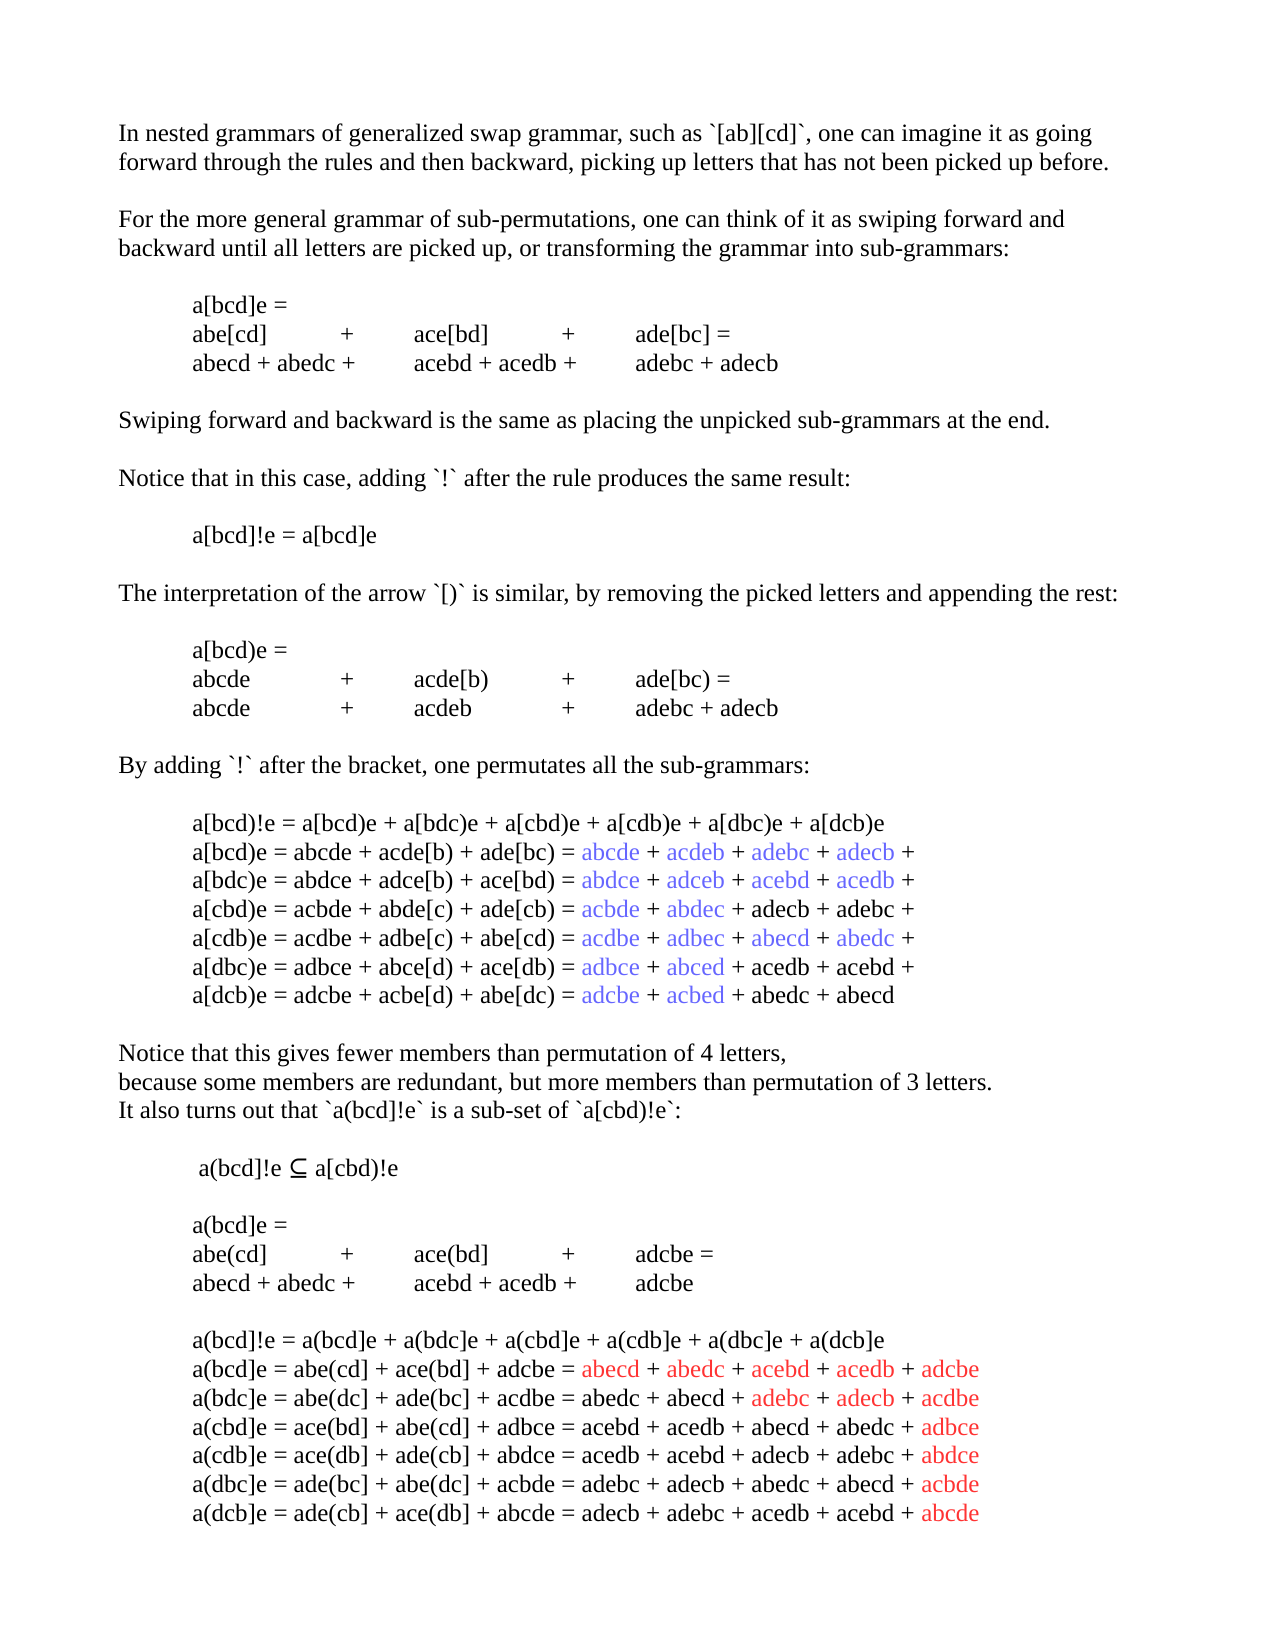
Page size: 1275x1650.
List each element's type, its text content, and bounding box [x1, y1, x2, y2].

text abecd + abedc + acebd + acedb + adebc + adecb [118, 348, 1157, 377]
text For the more general grammar of sub-permutations, one can think of it as swiping forward and backward until all letters are picked up, or transforming the grammar into sub-grammars: [118, 204, 1157, 262]
text abe(cd] + ace(bd] + adcbe = [118, 1239, 1157, 1268]
text because some members are redundant, but more members than permutation of 3 letters. [118, 1067, 1157, 1096]
text a(bdc]e = abe(dc] + ade(bc] + acdbe = abedc + abecd + adebc + adecb + acdbe [118, 1383, 1157, 1412]
text a(dcb]e = ade(cb] + ace(db] + abcde = adecb + adebc + acedb + acebd + abcde [118, 1498, 1157, 1527]
text abcde + acde[b) + ade[bc) = [118, 664, 1157, 693]
text Notice that this gives fewer members than permutation of 4 letters, [118, 1038, 1157, 1067]
text a(bcd]e = abe(cd] + ace(bd] + adcbe = abecd + abedc + acebd + acedb + adcbe [118, 1354, 1157, 1383]
text a(cdb]e = ace(db] + ade(cb] + abdce = acedb + acebd + adecb + adebc + abdce [118, 1441, 1157, 1469]
text a[cbd)e = acbde + abde[c) + ade[cb) = acbde + abdec + adecb + adebc + [118, 894, 1157, 923]
text abe[cd] + ace[bd] + ade[bc] = [118, 319, 1157, 348]
text Notice that in this case, adding `!` after the rule produces the same result: [118, 463, 1157, 492]
text a[dcb)e = adcbe + acbe[d) + abe[dc) = adcbe + acbed + abedc + abecd [118, 981, 1157, 1009]
text abecd + abedc + acebd + acedb + adcbe [118, 1268, 1157, 1297]
text a[dbc)e = adbce + abce[d) + ace[db) = adbce + abced + acedb + acebd + [118, 952, 1157, 981]
text a[cdb)e = acdbe + adbe[c) + abe[cd) = acdbe + adbec + abecd + abedc + [118, 923, 1157, 952]
text a(dbc]e = ade(bc] + abe(dc] + acbde = adebc + adecb + abedc + abecd + acbde [118, 1469, 1157, 1498]
text By adding `!` after the bracket, one permutates all the sub-grammars: [118, 751, 1157, 779]
text a(cbd]e = ace(bd] + abe(cd] + adbce = acebd + acedb + abecd + abedc + adbce [118, 1412, 1157, 1441]
text a(bcd]!e = a(bcd]e + a(bdc]e + a(cbd]e + a(cdb]e + a(dbc]e + a(dcb]e [118, 1326, 1157, 1354]
text a[bcd]e = [118, 291, 1157, 319]
text a[bdc)e = abdce + adce[b) + ace[bd) = abdce + adceb + acebd + acedb + [118, 866, 1157, 894]
text a(bcd]e = [118, 1211, 1157, 1239]
text a[bcd]!e = a[bcd]e [118, 521, 1157, 549]
text a[bcd)e = [118, 636, 1157, 664]
text It also turns out that `a(bcd]!e` is a sub-set of `a[cbd)!e`: [118, 1096, 1157, 1124]
text Swiping forward and backward is the same as placing the unpicked sub-grammars at the end. [118, 406, 1157, 434]
text In nested grammars of generalized swap grammar, such as `[ab][cd]`, one can imagine it as going forward through the rules and then backward, picking up letters that has not been picked up before. [118, 118, 1157, 176]
text a[bcd)e = abcde + acde[b) + ade[bc) = abcde + acdeb + adebc + adecb + [118, 837, 1157, 866]
text The interpretation of the arrow `[)` is similar, by removing the picked letters and appending the rest: [118, 578, 1157, 607]
text abcde + acdeb + adebc + adecb [118, 693, 1157, 722]
text a[bcd)!e = a[bcd)e + a[bdc)e + a[cbd)e + a[cdb)e + a[dbc)e + a[dcb)e [118, 808, 1157, 837]
text a(bcd]!e ⊆ a[cbd)!e [118, 1153, 1157, 1182]
